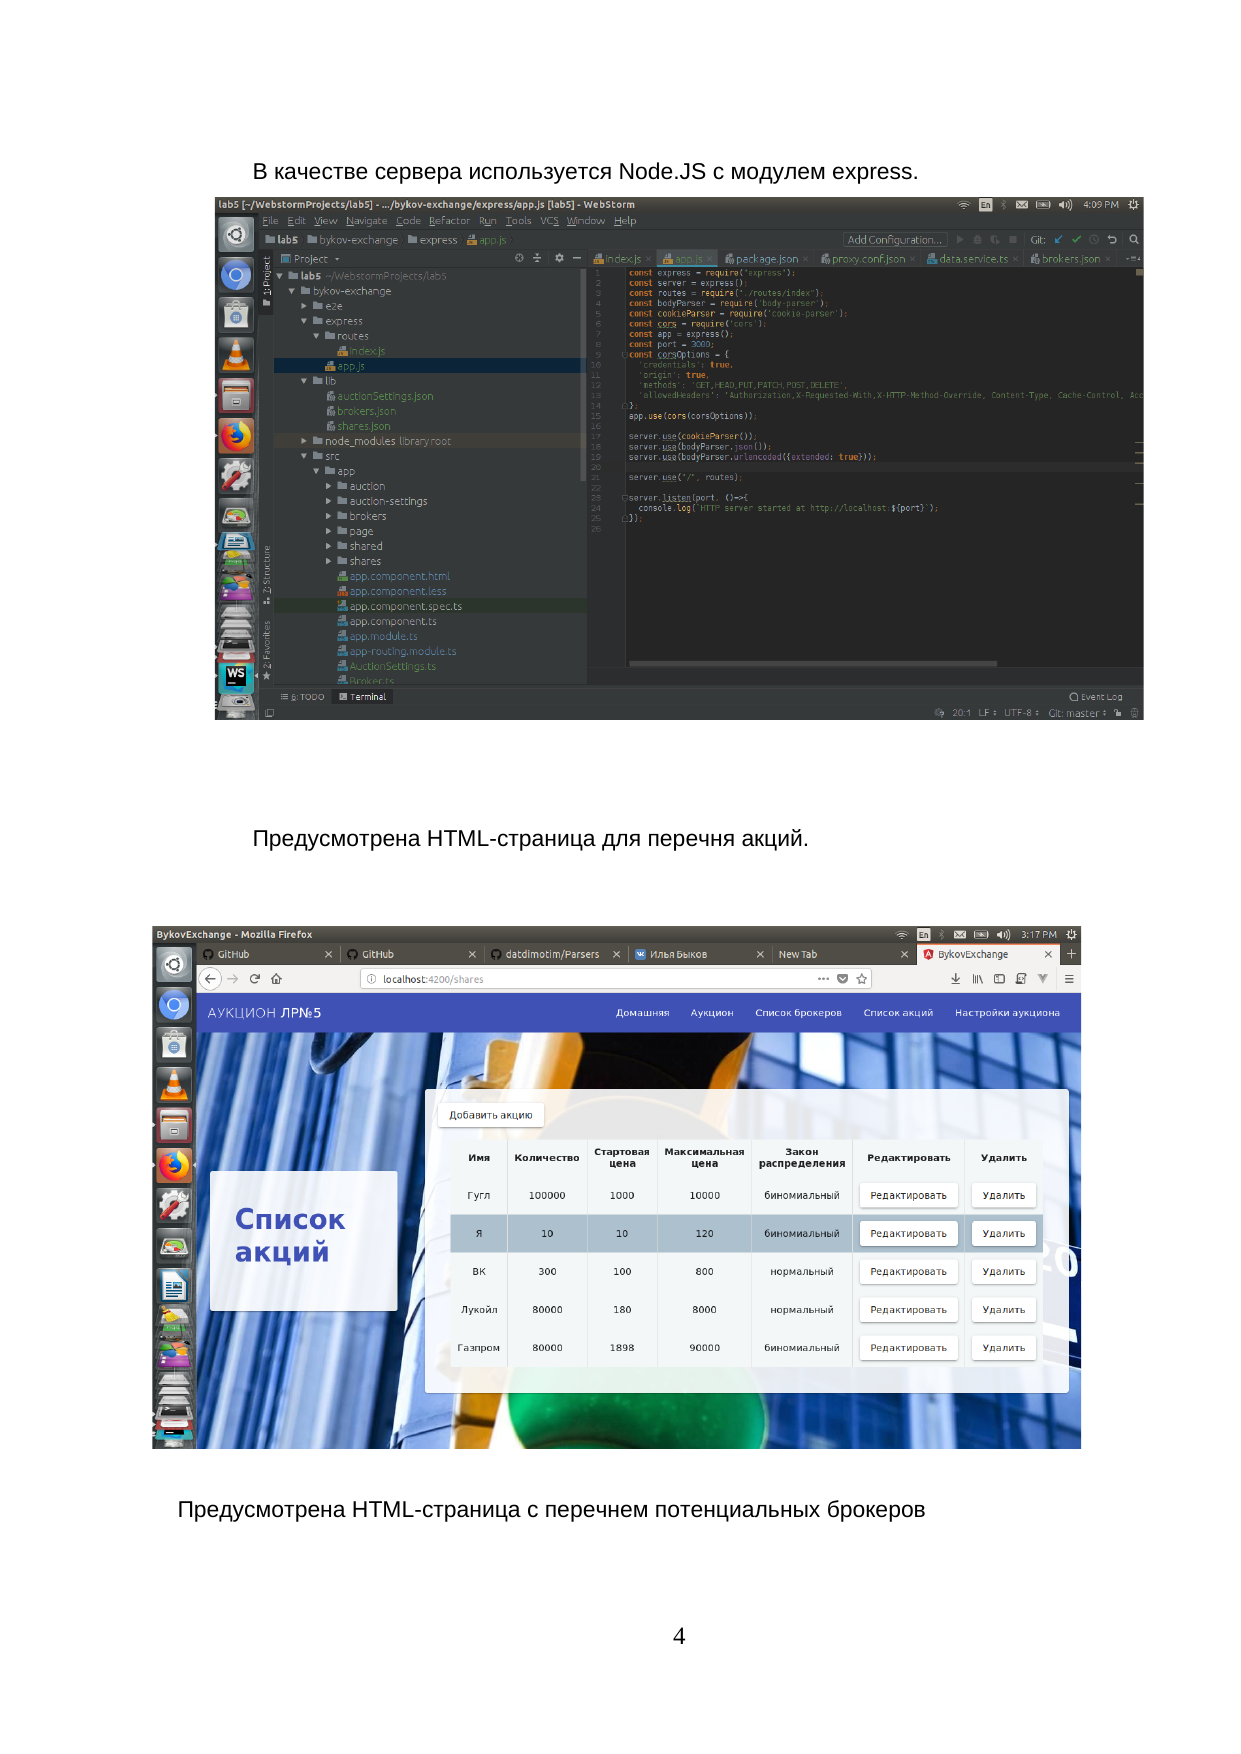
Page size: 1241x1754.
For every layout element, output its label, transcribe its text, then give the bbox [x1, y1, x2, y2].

list В качестве сервера используется Node.JS с модулем express. [252, 158, 1181, 184]
list Предусмотрена HTML-страница с перечнем потенциальных брокеров [177, 1496, 1181, 1522]
list Предусмотрена HTML-страница для перечня акций. [252, 824, 1181, 851]
picture [214, 197, 1144, 720]
picture [152, 926, 1082, 1449]
